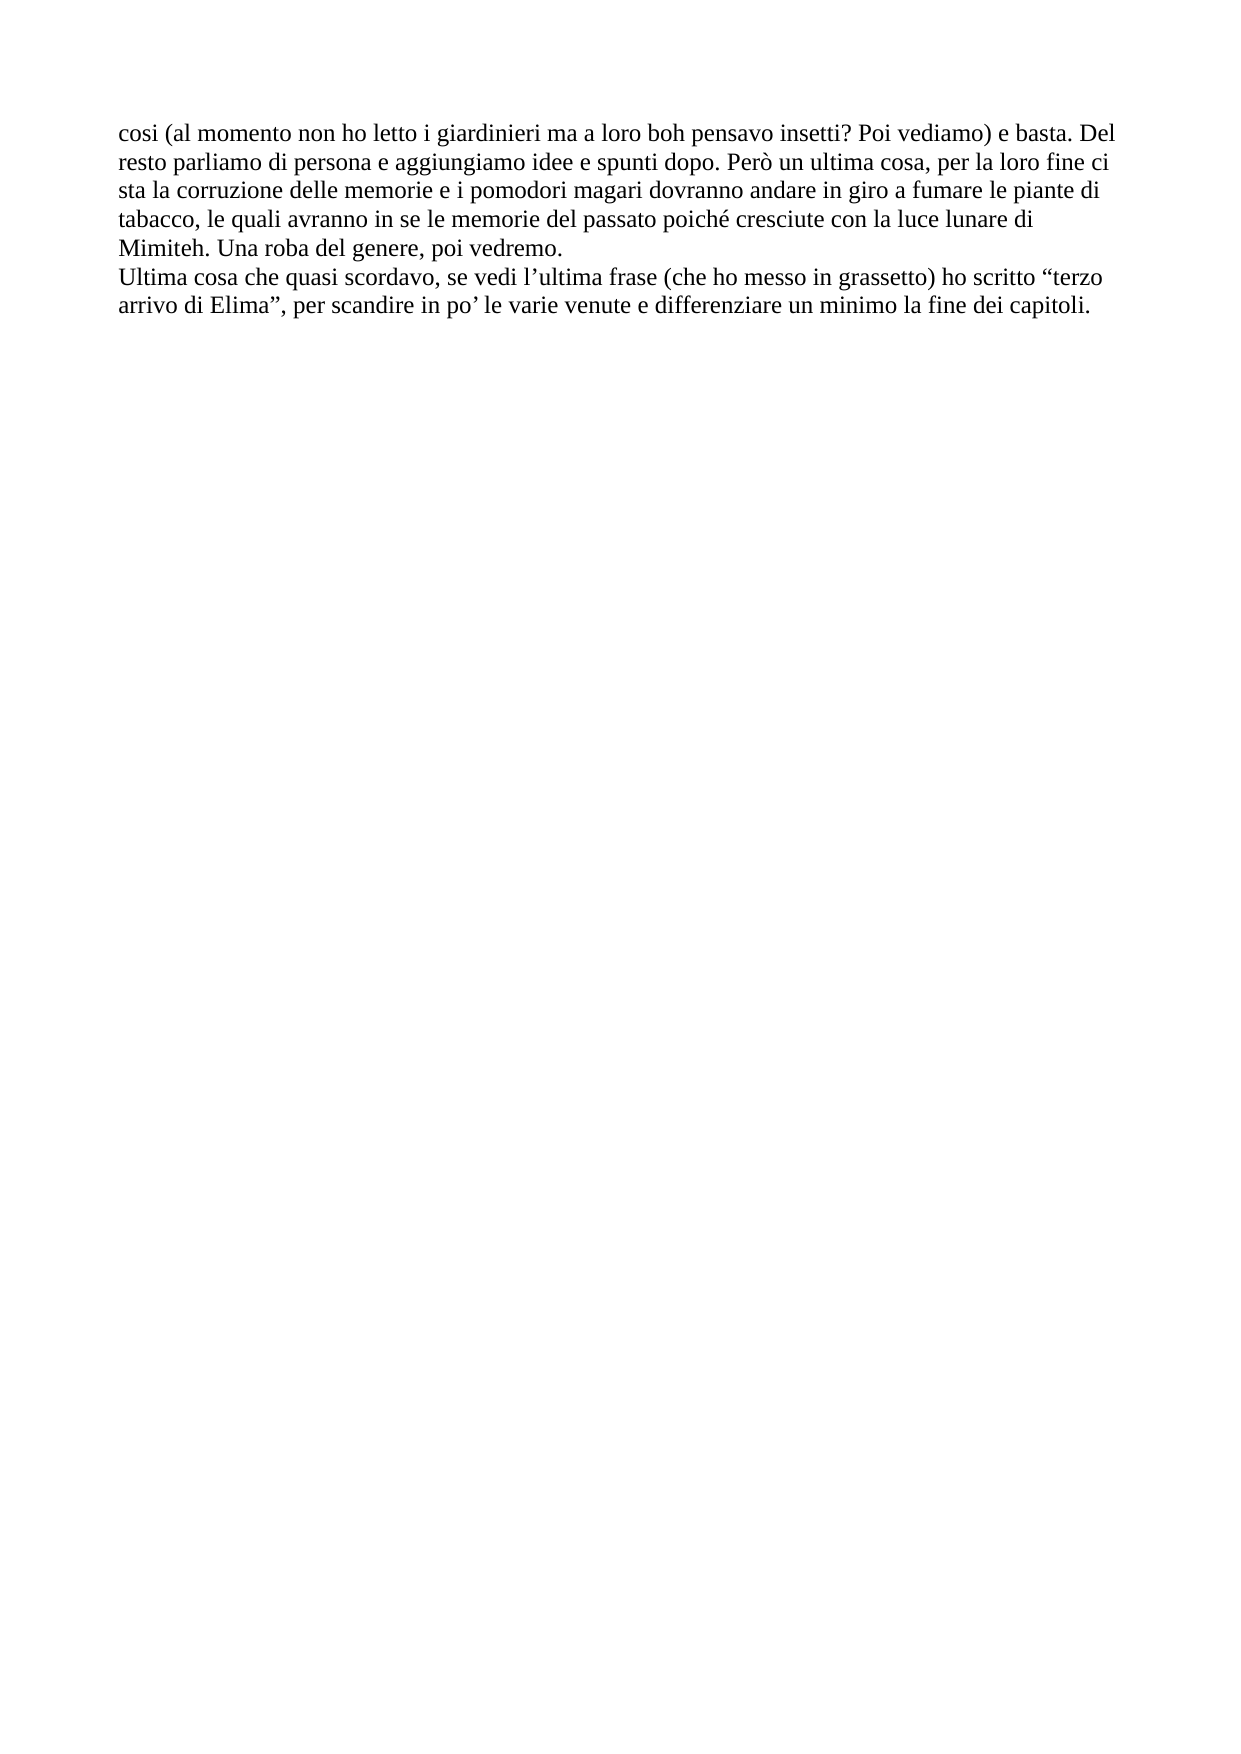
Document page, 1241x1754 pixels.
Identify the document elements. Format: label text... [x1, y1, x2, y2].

text cosi (al momento non ho letto i giardinieri ma a loro boh pensavo insetti? Poi vediamo) e basta. Del resto parliamo di persona e aggiungiamo idee e spunti dopo. Però un ultima cosa, per la loro fine ci sta la corruzione delle memorie e i pomodori magari dovranno andare in giro a fumare le piante di tabacco, le quali avranno in se le memorie del passato poiché cresciute con la luce lunare di Mimiteh. Una roba del genere, poi vedremo. Ultima cosa che quasi scordavo, se vedi l’ultima frase (che ho messo in grassetto) ho scritto “terzo arrivo di Elima”, per scandire in po’ le varie venute e differenziare un minimo la fine dei capitoli. [118, 118, 1122, 319]
